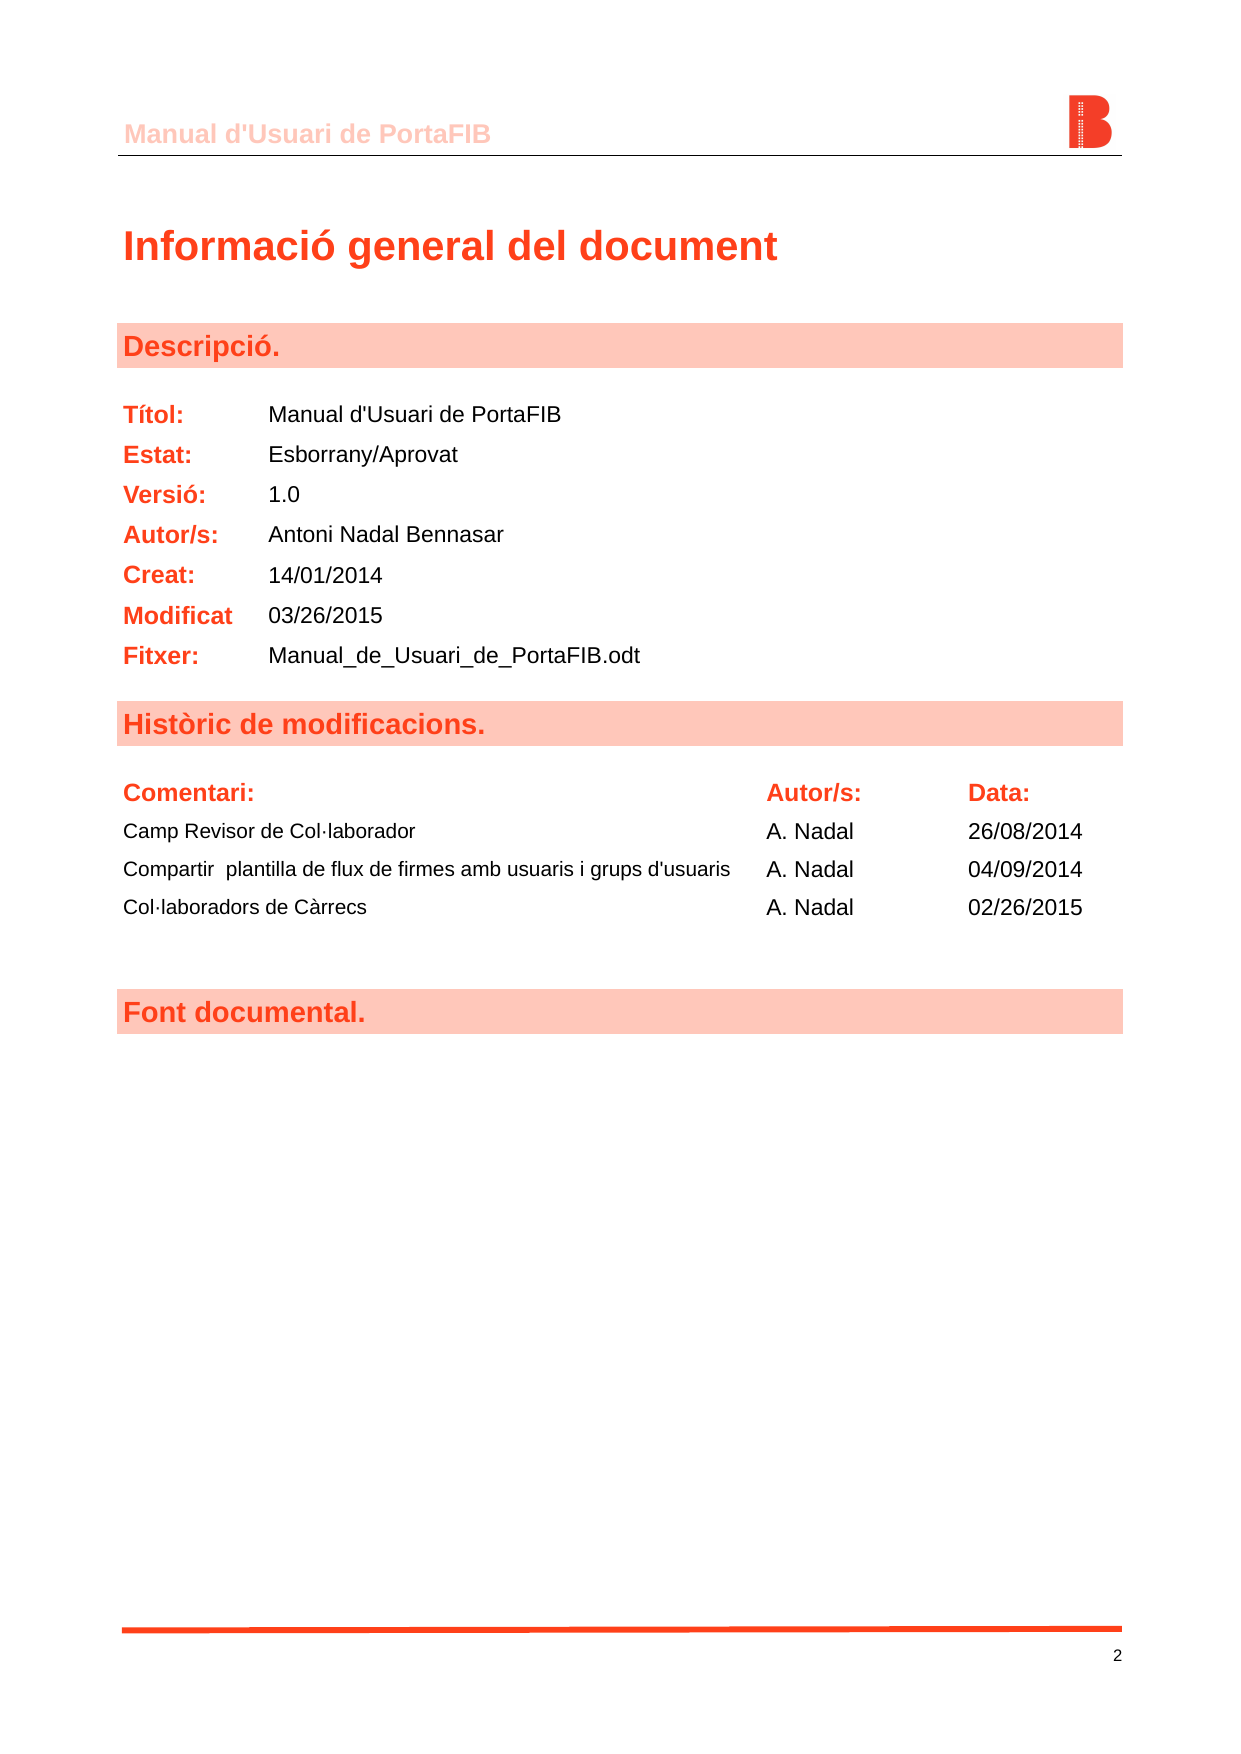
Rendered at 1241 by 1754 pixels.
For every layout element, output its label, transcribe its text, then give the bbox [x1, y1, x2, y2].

table_cell Versió: [117, 474, 262, 514]
table_cell Autor/s: [760, 772, 962, 812]
table_cell Manual d'Usuari de PortaFIB [262, 394, 1123, 434]
table_cell [962, 926, 1123, 963]
table_cell A. Nadal [760, 850, 962, 888]
table_cell [117, 1034, 1123, 1060]
table_cell Fitxer: [117, 635, 262, 675]
table_cell Camp Revisor de Col·laborador [117, 812, 760, 850]
table_cell Compartir plantilla de flux de firmes amb usuaris i grups d'usuaris [117, 850, 760, 888]
table_cell A. Nadal [760, 888, 962, 926]
picture [1063, 94, 1117, 150]
table_cell 04/09/2014 [962, 850, 1123, 888]
table_cell Estat: [117, 434, 262, 474]
table_cell Autor/s: [117, 515, 262, 555]
table_cell 1.0 [262, 474, 1123, 514]
table_cell Font documental. [117, 989, 1123, 1034]
table_cell Data: [962, 772, 1123, 812]
table_cell Comentari: [117, 772, 760, 812]
table_cell Manual_de_Usuari_de_PortaFIB.odt [262, 635, 1123, 675]
table_cell 14/01/2014 [262, 555, 1123, 595]
table_cell [117, 746, 1123, 772]
table_cell [117, 1138, 1123, 1176]
table_cell Creat: [117, 555, 262, 595]
table_cell [117, 1060, 1123, 1098]
table_cell [117, 926, 760, 963]
table_cell [760, 926, 962, 963]
table_cell [117, 368, 1123, 394]
table_cell Antoni Nadal Bennasar [262, 515, 1123, 555]
table_header Informació general del document [117, 216, 1123, 323]
table_cell 26/03/2015 [262, 595, 1123, 635]
table_cell 26/08/2014 [962, 812, 1123, 850]
table_cell Esborrany/Aprovat [262, 434, 1123, 474]
table_cell Històric de modificacions. [117, 701, 1123, 746]
table_cell [117, 964, 1123, 989]
table_cell Títol: [117, 394, 262, 434]
table_cell [117, 675, 1123, 701]
table_cell [117, 1098, 1123, 1138]
table_cell Modificat [117, 595, 262, 635]
table_cell Col·laboradors de Càrrecs [117, 888, 760, 926]
table_cell 26/02/2015 [962, 888, 1123, 926]
table_cell A. Nadal [760, 812, 962, 850]
table_cell Descripció. [117, 323, 1123, 368]
